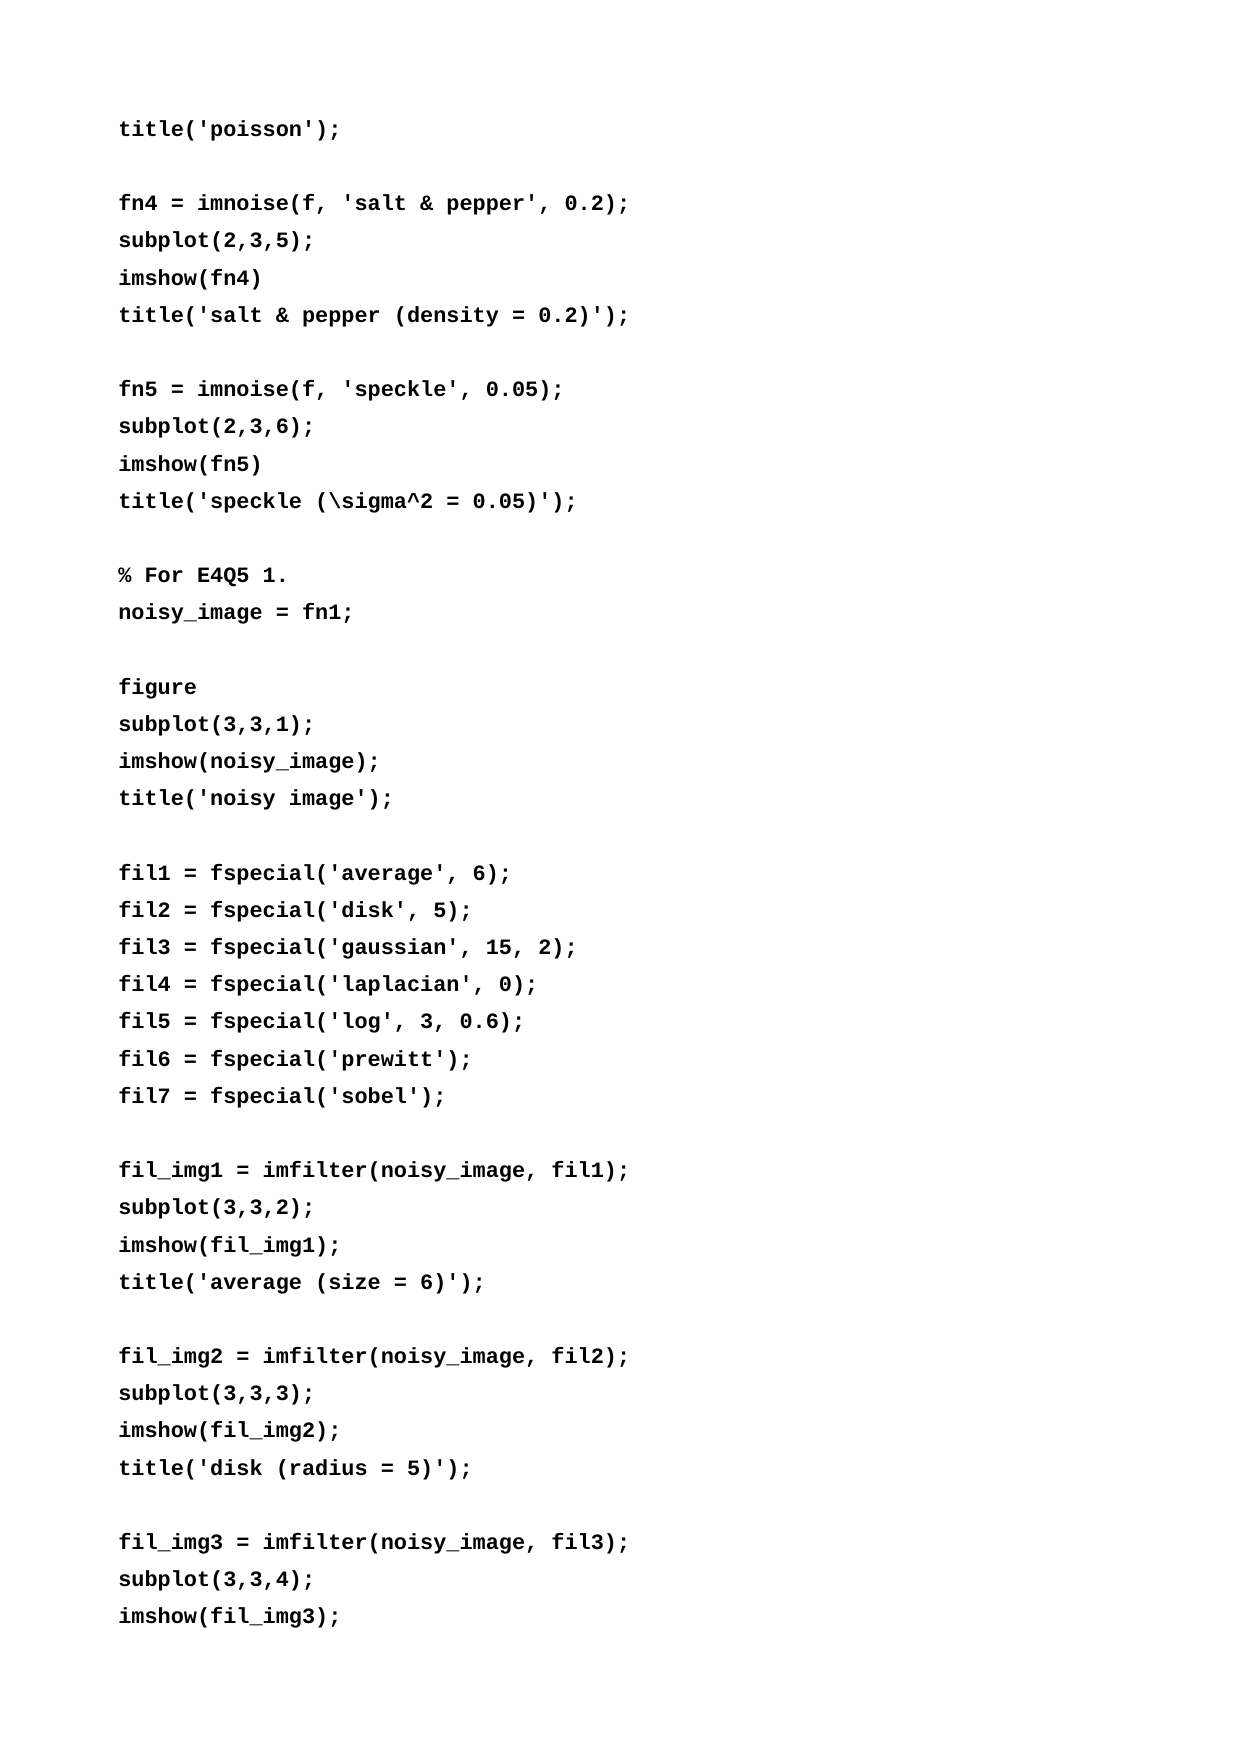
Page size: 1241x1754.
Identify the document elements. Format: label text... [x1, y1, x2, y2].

text title('poisson'); [118, 118, 1122, 143]
text subplot(3,3,3); [118, 1382, 1122, 1407]
text imshow(fil_img3); [118, 1606, 1122, 1630]
text subplot(2,3,6); [118, 416, 1122, 440]
text fil6 = fspecial('prewitt'); [118, 1048, 1122, 1073]
text subplot(3,3,4); [118, 1568, 1122, 1593]
text subplot(3,3,1); [118, 713, 1122, 738]
text subplot(3,3,2); [118, 1197, 1122, 1221]
text figure [118, 676, 1122, 701]
text fil_img3 = imfilter(noisy_image, fil3); [118, 1531, 1122, 1556]
text imshow(fn4) [118, 267, 1122, 292]
text noisy_image = fn1; [118, 602, 1122, 626]
text fil5 = fspecial('log', 3, 0.6); [118, 1011, 1122, 1035]
text fil2 = fspecial('disk', 5); [118, 899, 1122, 924]
text fn5 = imnoise(f, 'speckle', 0.05); [118, 378, 1122, 403]
text fn4 = imnoise(f, 'salt & pepper', 0.2); [118, 192, 1122, 217]
text title('salt & pepper (density = 0.2)'); [118, 304, 1122, 329]
text title('noisy image'); [118, 787, 1122, 812]
text fil4 = fspecial('laplacian', 0); [118, 973, 1122, 998]
text title('speckle (\sigma^2 = 0.05)'); [118, 490, 1122, 515]
text fil3 = fspecial('gaussian', 15, 2); [118, 936, 1122, 961]
text imshow(fn5) [118, 453, 1122, 478]
text imshow(noisy_image); [118, 750, 1122, 775]
text % For E4Q5 1. [118, 564, 1122, 589]
text title('average (size = 6)'); [118, 1271, 1122, 1296]
text fil_img1 = imfilter(noisy_image, fil1); [118, 1159, 1122, 1184]
text fil7 = fspecial('sobel'); [118, 1085, 1122, 1110]
text fil1 = fspecial('average', 6); [118, 862, 1122, 887]
text fil_img2 = imfilter(noisy_image, fil2); [118, 1345, 1122, 1370]
text imshow(fil_img2); [118, 1420, 1122, 1444]
text imshow(fil_img1); [118, 1234, 1122, 1258]
text title('disk (radius = 5)'); [118, 1457, 1122, 1482]
text subplot(2,3,5); [118, 230, 1122, 254]
